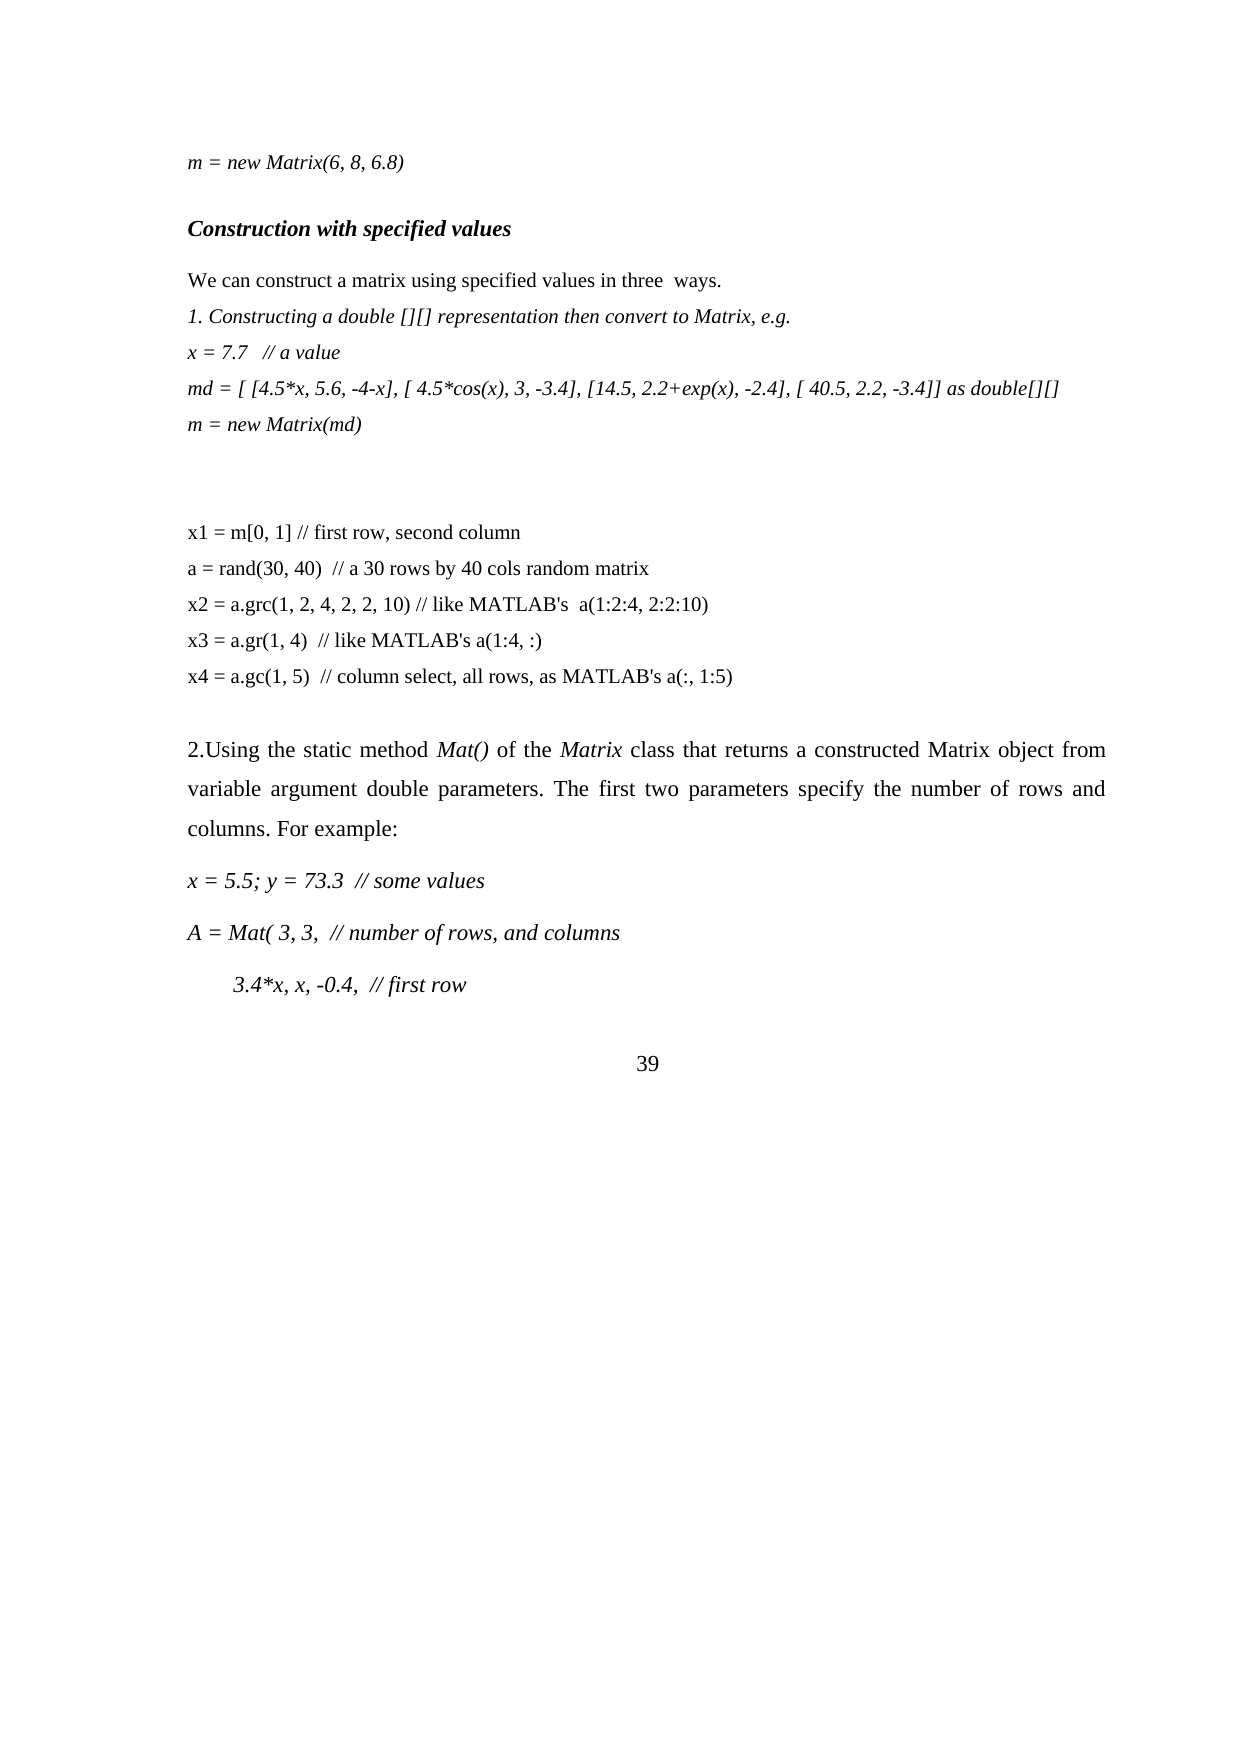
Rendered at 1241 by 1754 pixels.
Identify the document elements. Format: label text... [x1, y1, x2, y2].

text 1. Constructing a double [][] representation then convert to Matrix, e.g. [187, 303, 1108, 328]
text md = [ [4.5*x, 5.6, -4-x], [ 4.5*cos(x), 3, -3.4], [14.5, 2.2+exp(x), -2.4], [ 40.5, 2.2, -3.4]] as double[][] [187, 376, 1108, 400]
list Using the static method Mat() of the Matrix class that returns a constructed Matrix object from variable argument double parameters. The first two parameters specify the number of rows and columns. For example: [187, 736, 1108, 841]
list 3.4*x, x, -0.4, // first row [187, 971, 1108, 997]
text x4 = a.gc(1, 5) // column select, all rows, as MATLAB's a(:, 1:5) [187, 664, 1108, 688]
list x = 5.5; y = 73.3 // some values [187, 867, 1108, 893]
text m = new Matrix(md) [187, 412, 1108, 436]
text x3 = a.gr(1, 4) // like MATLAB's a(1:4, :) [187, 628, 1108, 652]
text x2 = a.grc(1, 2, 4, 2, 2, 10) // like MATLAB's a(1:2:4, 2:2:10) [187, 592, 1108, 616]
text a = rand(30, 40) // a 30 rows by 40 cols random matrix [187, 556, 1108, 580]
text Construction with specified values [187, 216, 1108, 242]
list A = Mat( 3, 3, // number of rows, and columns [187, 919, 1108, 945]
text x = 7.7 // a value [187, 339, 1108, 364]
text m = new Matrix(6, 8, 6.8) [187, 150, 1108, 174]
text We can construct a matrix using specified values in three ways. [187, 267, 1108, 292]
text x1 = m[0, 1] // first row, second column [187, 520, 1108, 544]
